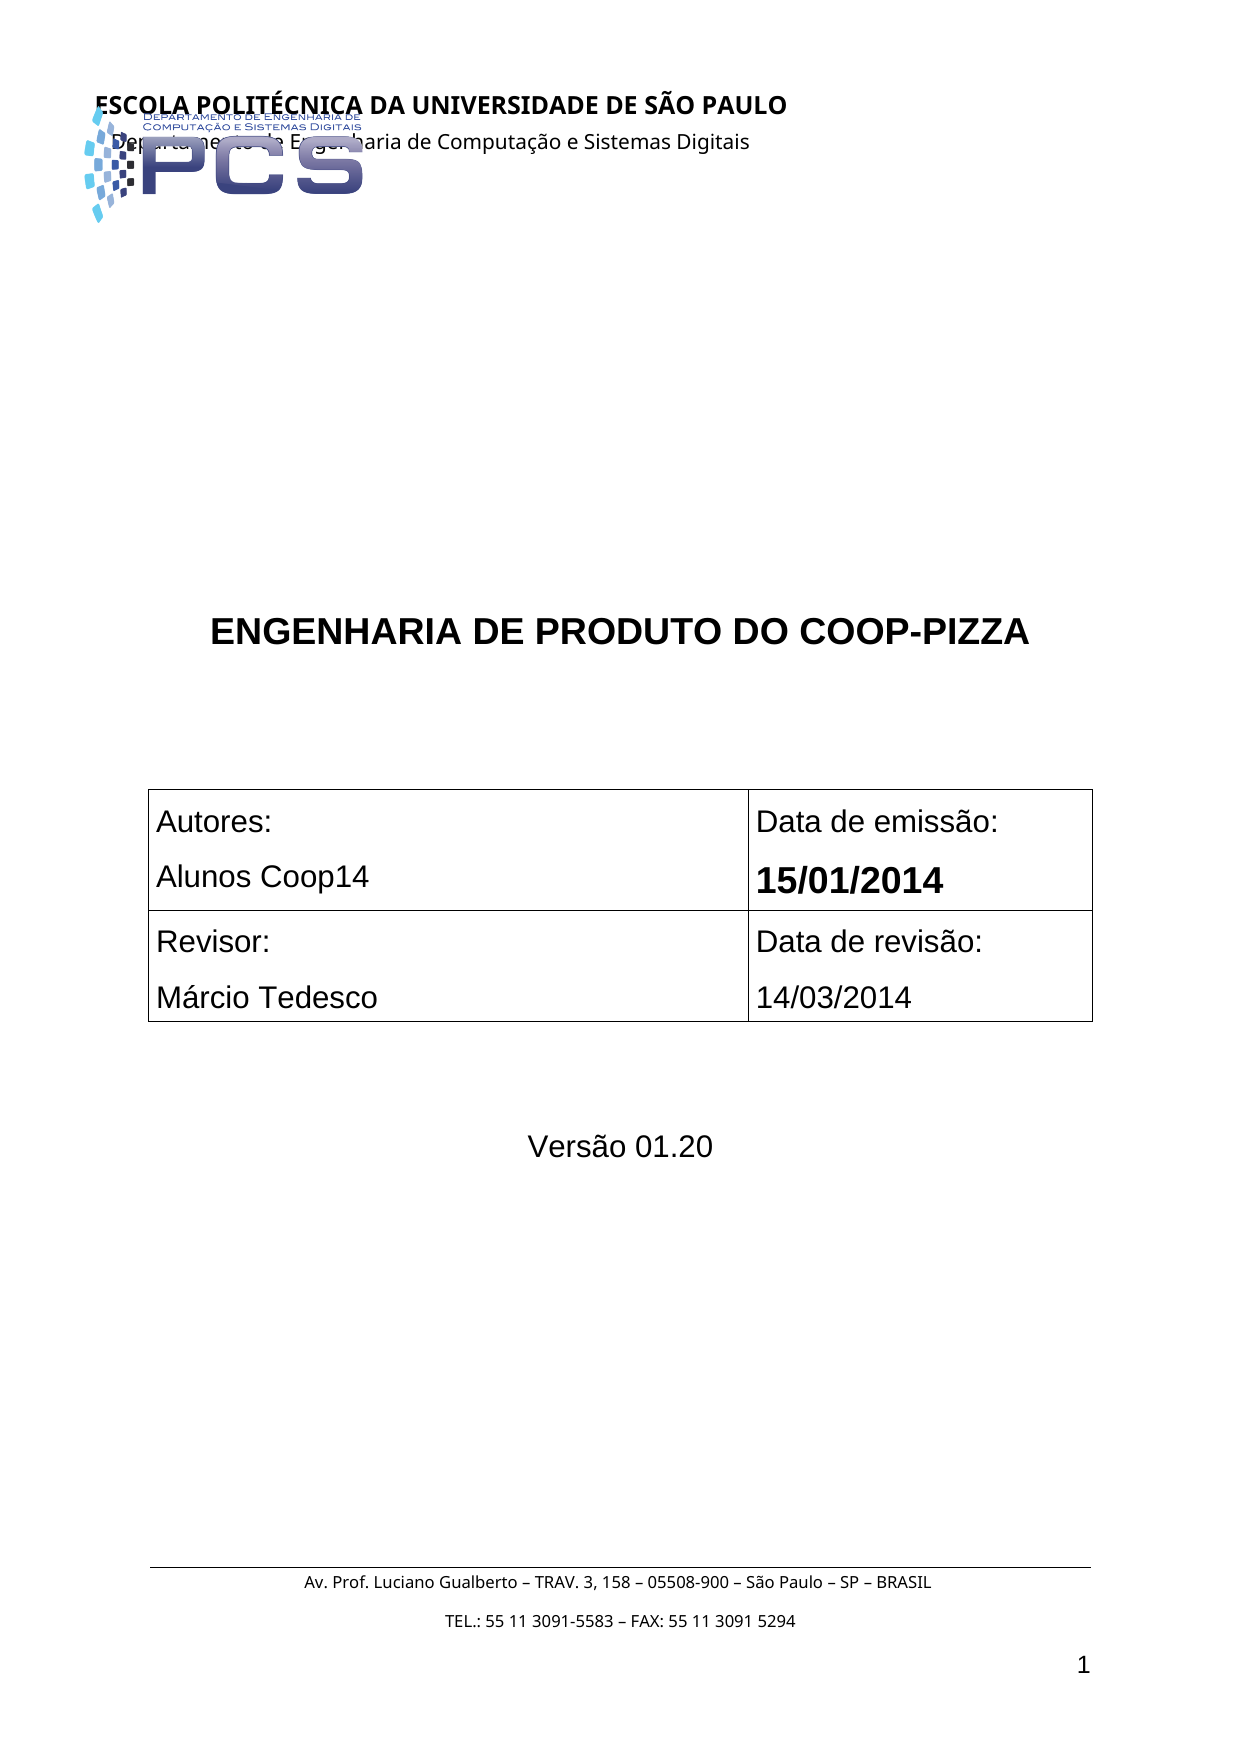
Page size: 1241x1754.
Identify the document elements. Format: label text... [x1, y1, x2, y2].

table_cell Data de revisão: 14/03/2014 [749, 911, 1092, 1021]
text Versão 01.20 [150, 1128, 1091, 1164]
table_cell Revisor: Márcio Tedesco [149, 911, 748, 1021]
table_header Data de emissão: 15/01/2014 [749, 790, 1092, 910]
table_header Autores: Alunos Coop14 [149, 790, 748, 910]
text ENGENHARIA DE PRODUTO DO COOP-PIZZA [150, 609, 1091, 652]
